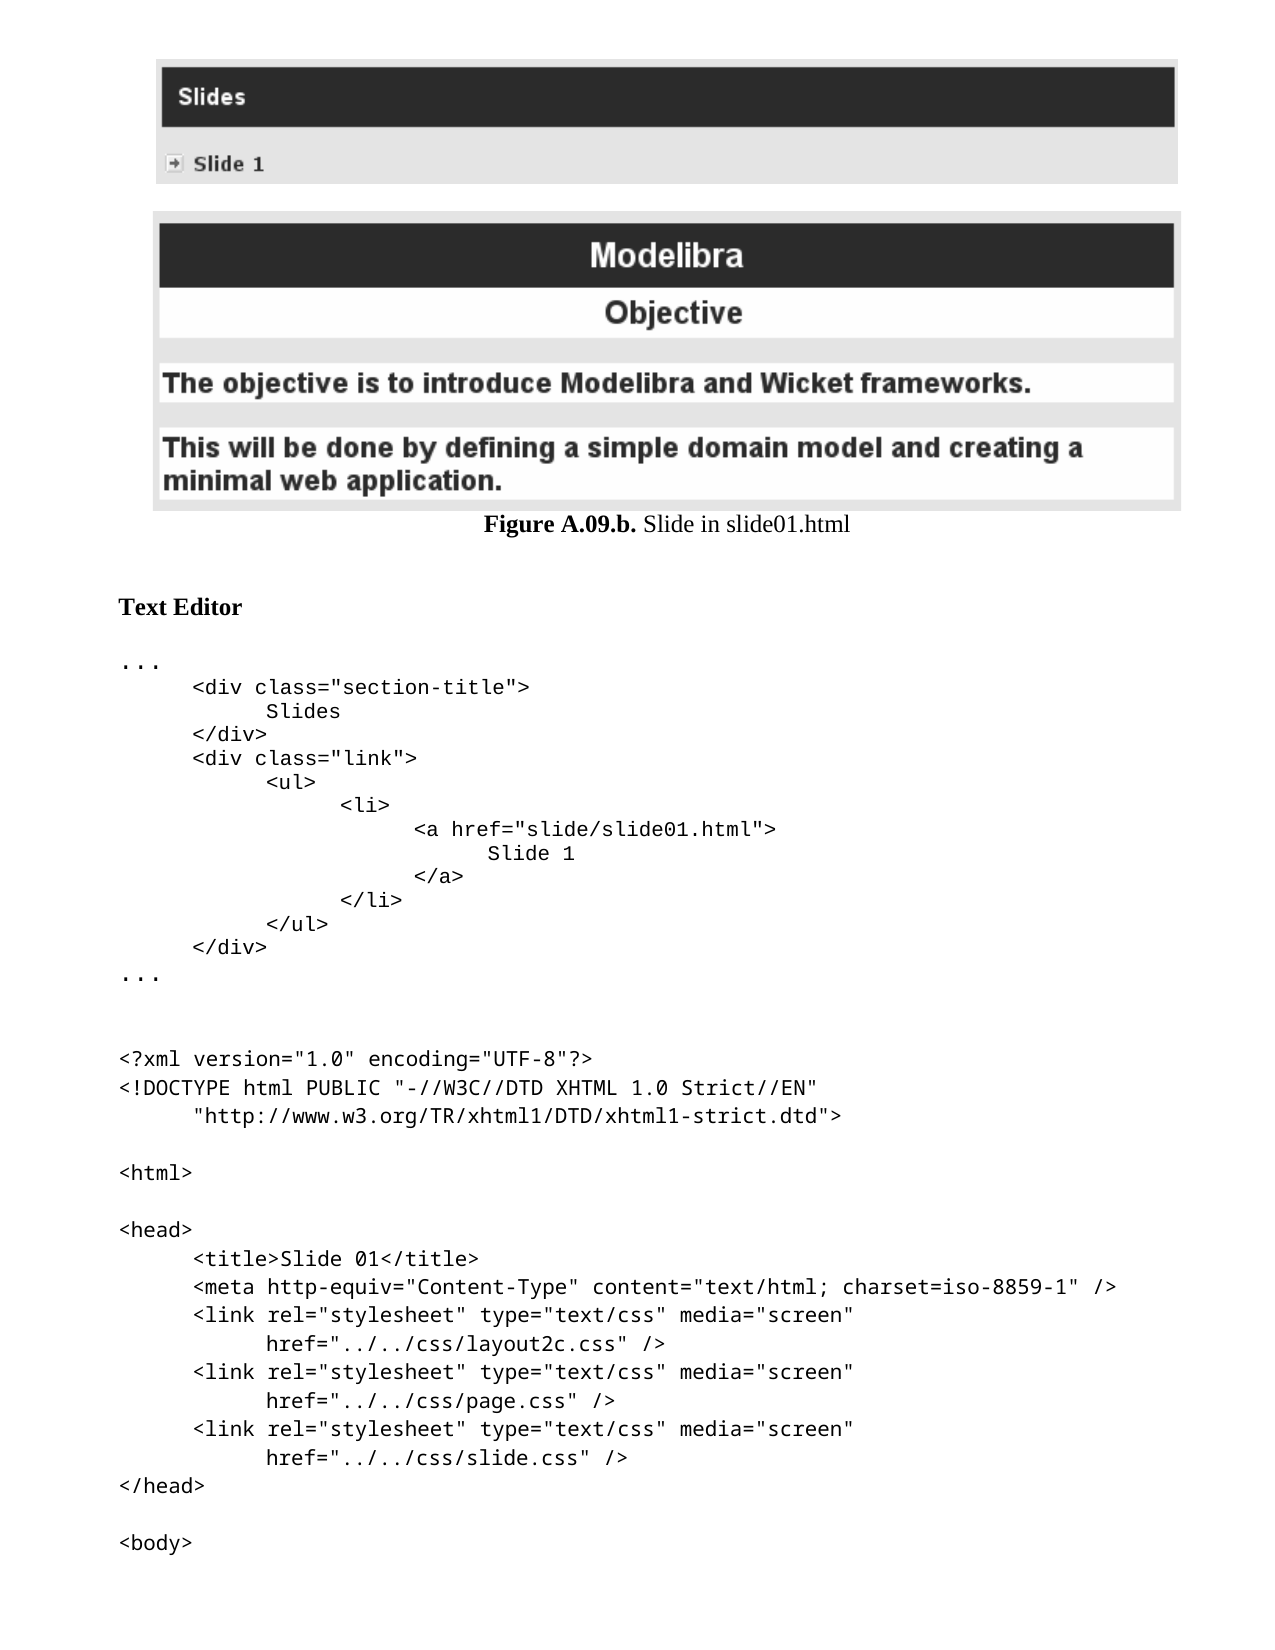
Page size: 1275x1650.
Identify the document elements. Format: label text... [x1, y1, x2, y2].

text <html> [118, 1158, 1216, 1187]
text ... [118, 649, 1216, 677]
picture [156, 59, 1178, 184]
text <link rel="stylesheet" type="text/css" media="screen" [118, 1301, 1216, 1329]
text <head> [118, 1215, 1216, 1244]
text Slides [118, 701, 1216, 724]
text <?xml version="1.0" encoding="UTF-8"?> [118, 1044, 1216, 1073]
text </li> [118, 890, 1216, 913]
text <link rel="stylesheet" type="text/css" media="screen" [118, 1357, 1216, 1386]
text </div> [118, 937, 1216, 961]
text <ul> [118, 772, 1216, 795]
text href="../../css/layout2c.css" /> [118, 1329, 1216, 1357]
text Slide 1 [118, 843, 1216, 866]
text <div class="section-title"> [118, 677, 1216, 701]
text ... [118, 961, 1216, 989]
text </a> [118, 866, 1216, 890]
text <link rel="stylesheet" type="text/css" media="screen" [118, 1414, 1216, 1443]
text <title>Slide 01</title> [118, 1244, 1216, 1272]
text <div class="link"> [118, 748, 1216, 772]
text </ul> [118, 913, 1216, 937]
text </head> [118, 1471, 1216, 1499]
text href="../../css/slide.css" /> [118, 1443, 1216, 1471]
text href="../../css/page.css" /> [118, 1386, 1216, 1414]
text </div> [118, 724, 1216, 748]
picture [152, 211, 1182, 511]
text <meta http-equiv="Content-Type" content="text/html; charset=iso-8859-1" /> [118, 1272, 1216, 1301]
text <li> [118, 795, 1216, 819]
text <a href="slide/slide01.html"> [118, 819, 1216, 843]
text Figure A.09.b. Slide in slide01.html [118, 212, 1216, 538]
text <body> [118, 1528, 1216, 1556]
text Text Editor [118, 593, 1216, 621]
text "http://www.w3.org/TR/xhtml1/DTD/xhtml1-strict.dtd"> [118, 1101, 1216, 1130]
text <!DOCTYPE html PUBLIC "-//W3C//DTD XHTML 1.0 Strict//EN" [118, 1073, 1216, 1101]
